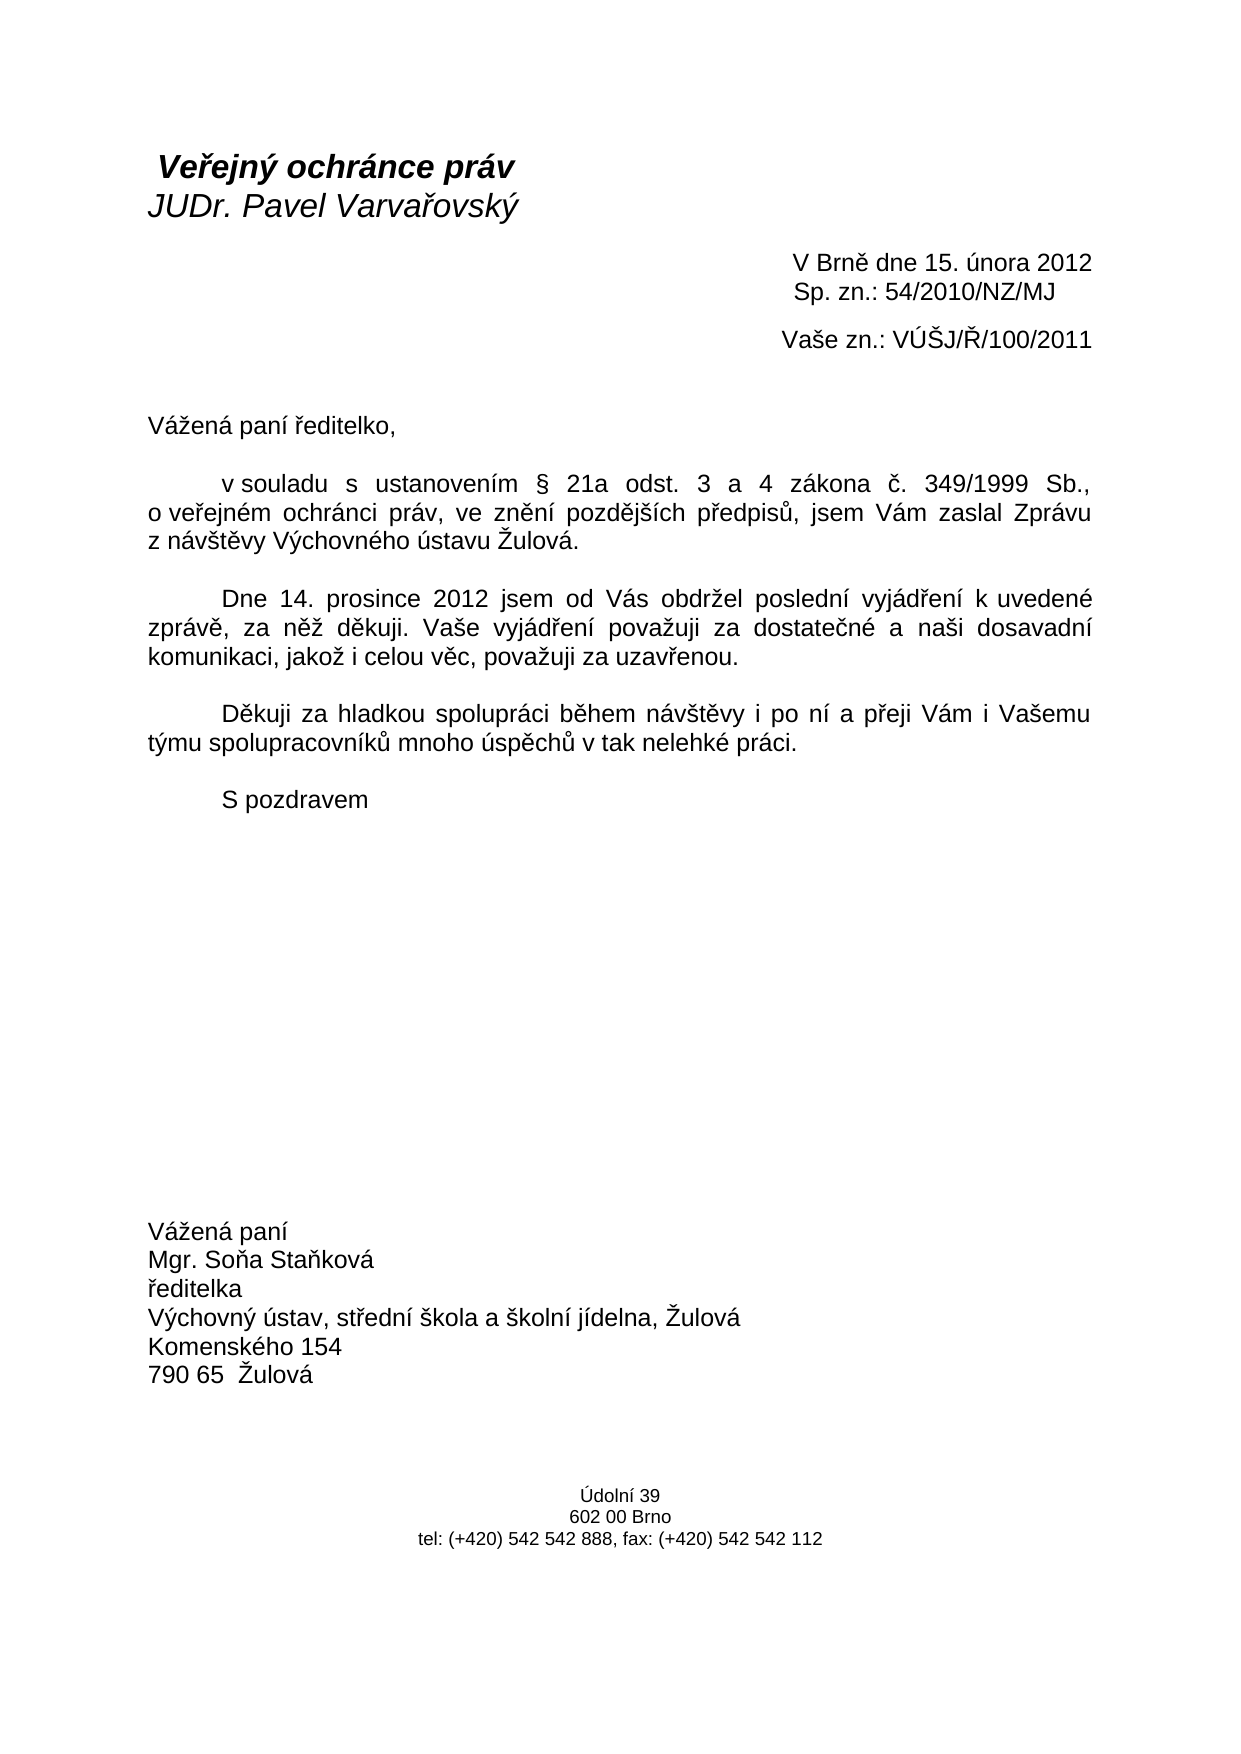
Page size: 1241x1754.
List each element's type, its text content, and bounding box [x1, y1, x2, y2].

text Vážená paní [148, 1216, 1093, 1245]
text 602 00 Brno [148, 1506, 1093, 1528]
text Výchovný ústav, střední škola a školní jídelna, Žulová [148, 1303, 1093, 1331]
text Údolní 39 [148, 1485, 1093, 1506]
text v souladu s ustanovením § 21a odst. 3 a 4 zákona č. 349/1999 Sb., o veřejném ochránci práv, ve znění pozdějších předpisů, jsem Vám zaslal Zprávu z návštěvy Výchovného ústavu Žulová. [148, 469, 1093, 555]
text Vážená paní ředitelko, [148, 411, 1093, 440]
subtitle Veřejný ochránce práv [148, 148, 1093, 186]
text Mgr. Soňa Staňková [148, 1245, 1093, 1274]
text 790 65 Žulová [148, 1360, 1093, 1389]
text S pozdravem [148, 785, 1093, 814]
text Dne 14. prosince 2012 jsem od Vás obdržel poslední vyjádření k uvedené zprávě, za něž děkuji. Vaše vyjádření považuji za dostatečné a naši dosavadní komunikaci, jakož i celou věc, považuji za uzavřenou. [148, 584, 1093, 670]
text Vaše zn.: VÚŠJ/Ř/100/2011 [148, 325, 1093, 354]
text Děkuji za hladkou spolupráci během návštěvy i po ní a přeji Vám i Vašemu týmu spolupracovníků mnoho úspěchů v tak nelehké práci. [148, 699, 1093, 756]
text Sp. zn.: 54/2010/NZ/MJ [148, 277, 1093, 306]
text Komenského 154 [148, 1331, 1093, 1360]
text tel: (+420) 542 542 888, fax: (+420) 542 542 112 [148, 1528, 1093, 1549]
text V Brně dne 15. února 2012 [148, 248, 1093, 277]
text ředitelka [148, 1274, 1093, 1303]
text JUDr. Pavel Varvařovský [148, 186, 1093, 224]
